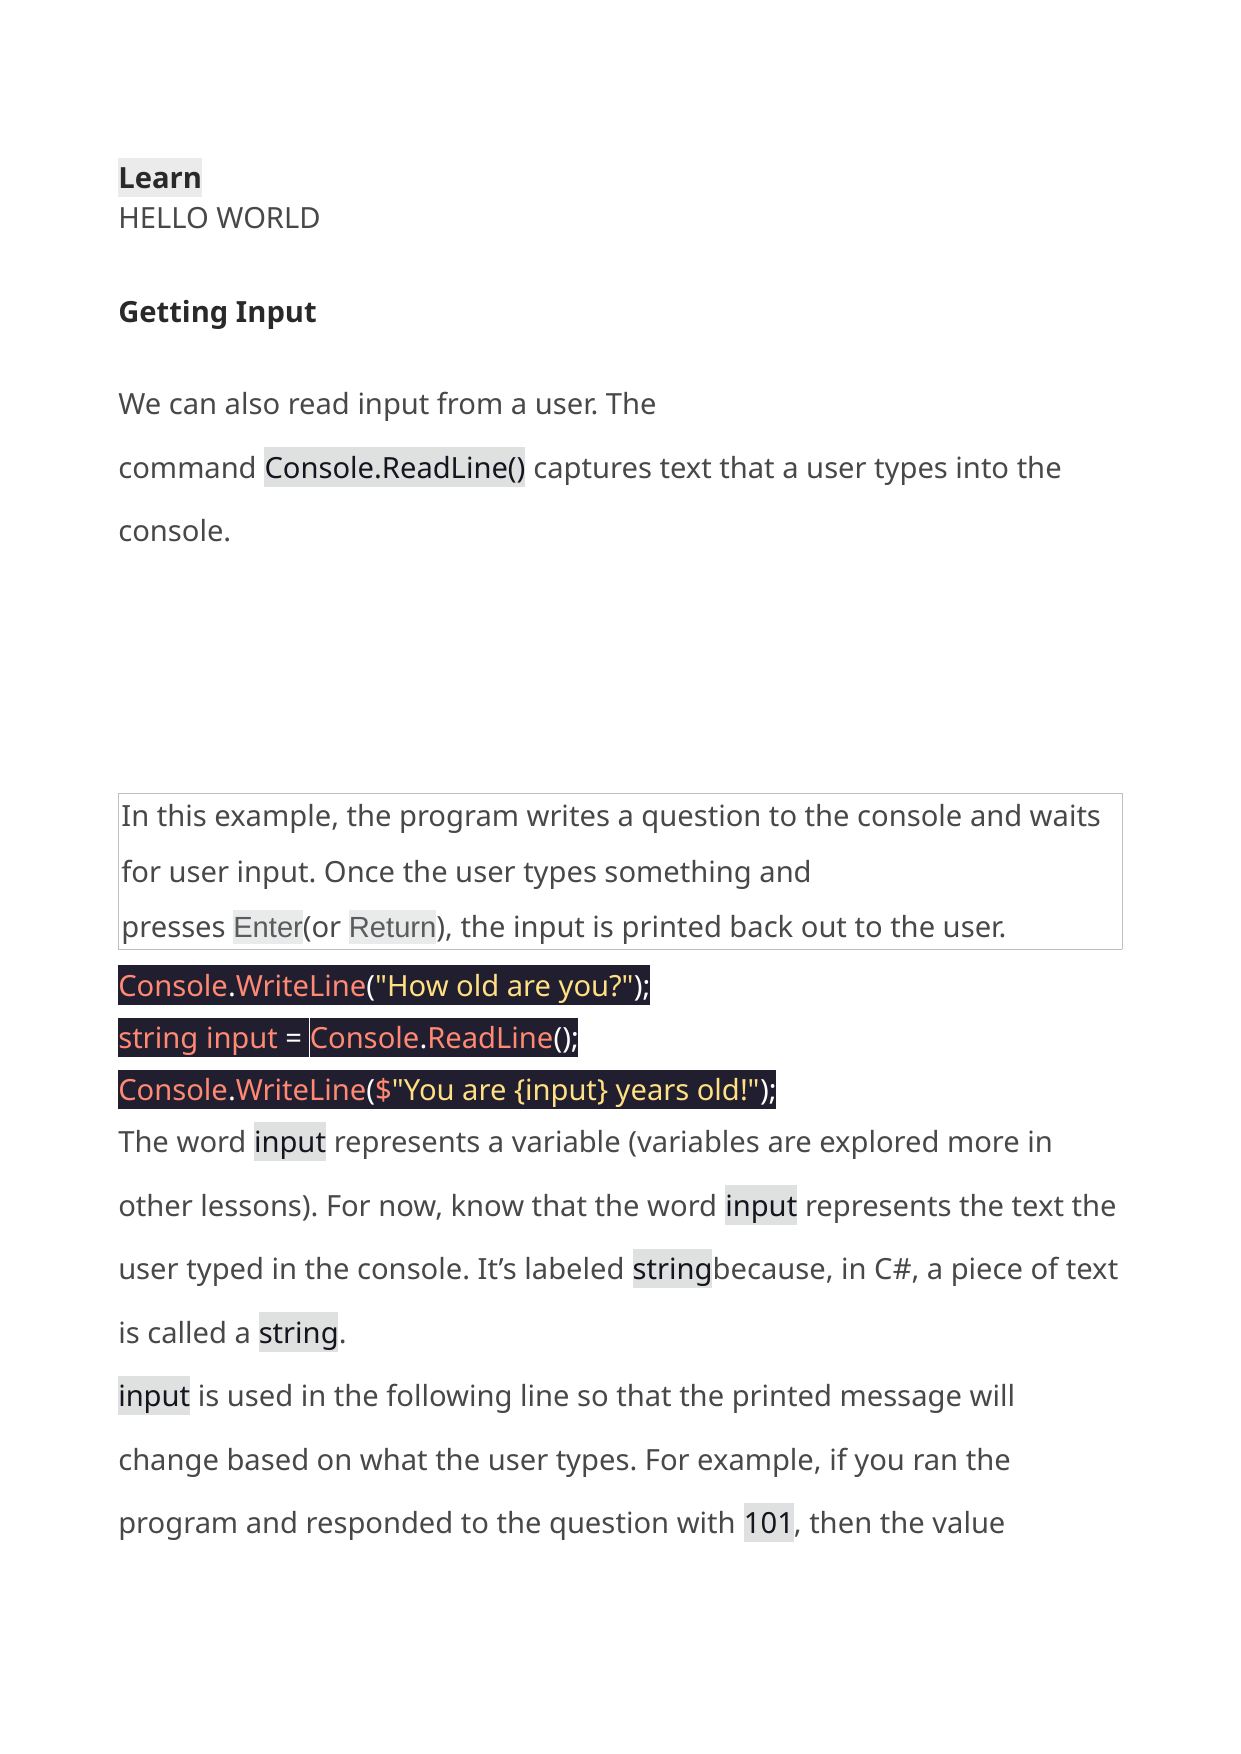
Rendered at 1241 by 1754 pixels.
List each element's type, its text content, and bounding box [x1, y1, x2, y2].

text string input = Console.ReadLine(); [118, 1017, 1122, 1057]
text In this example, the program writes a question to the console and waits for user input. Once the user types something and presses Enter(or Return), the input is printed back out to the user. [119, 794, 1122, 949]
text HELLO WORLD [118, 197, 1122, 237]
subtitle Getting Input [118, 292, 1122, 331]
text input is used in the following line so that the printed message will change based on what the user types. For example, if you ran the program and responded to the question with 101, then the value [118, 1376, 1122, 1542]
text Console.WriteLine($"You are {input} years old!"); [118, 1069, 1122, 1109]
text The word input represents a variable (variables are explored more in other lessons). For now, know that the word input represents the text the user typed in the console. It’s labeled stringbecause, in C#, a piece of text is called a string. [118, 1122, 1122, 1352]
text Console.WriteLine("How old are you?"); [118, 965, 1122, 1005]
text Learn [118, 118, 1122, 197]
text We can also read input from a user. The command Console.ReadLine() captures text that a user types into the console. [118, 383, 1122, 550]
